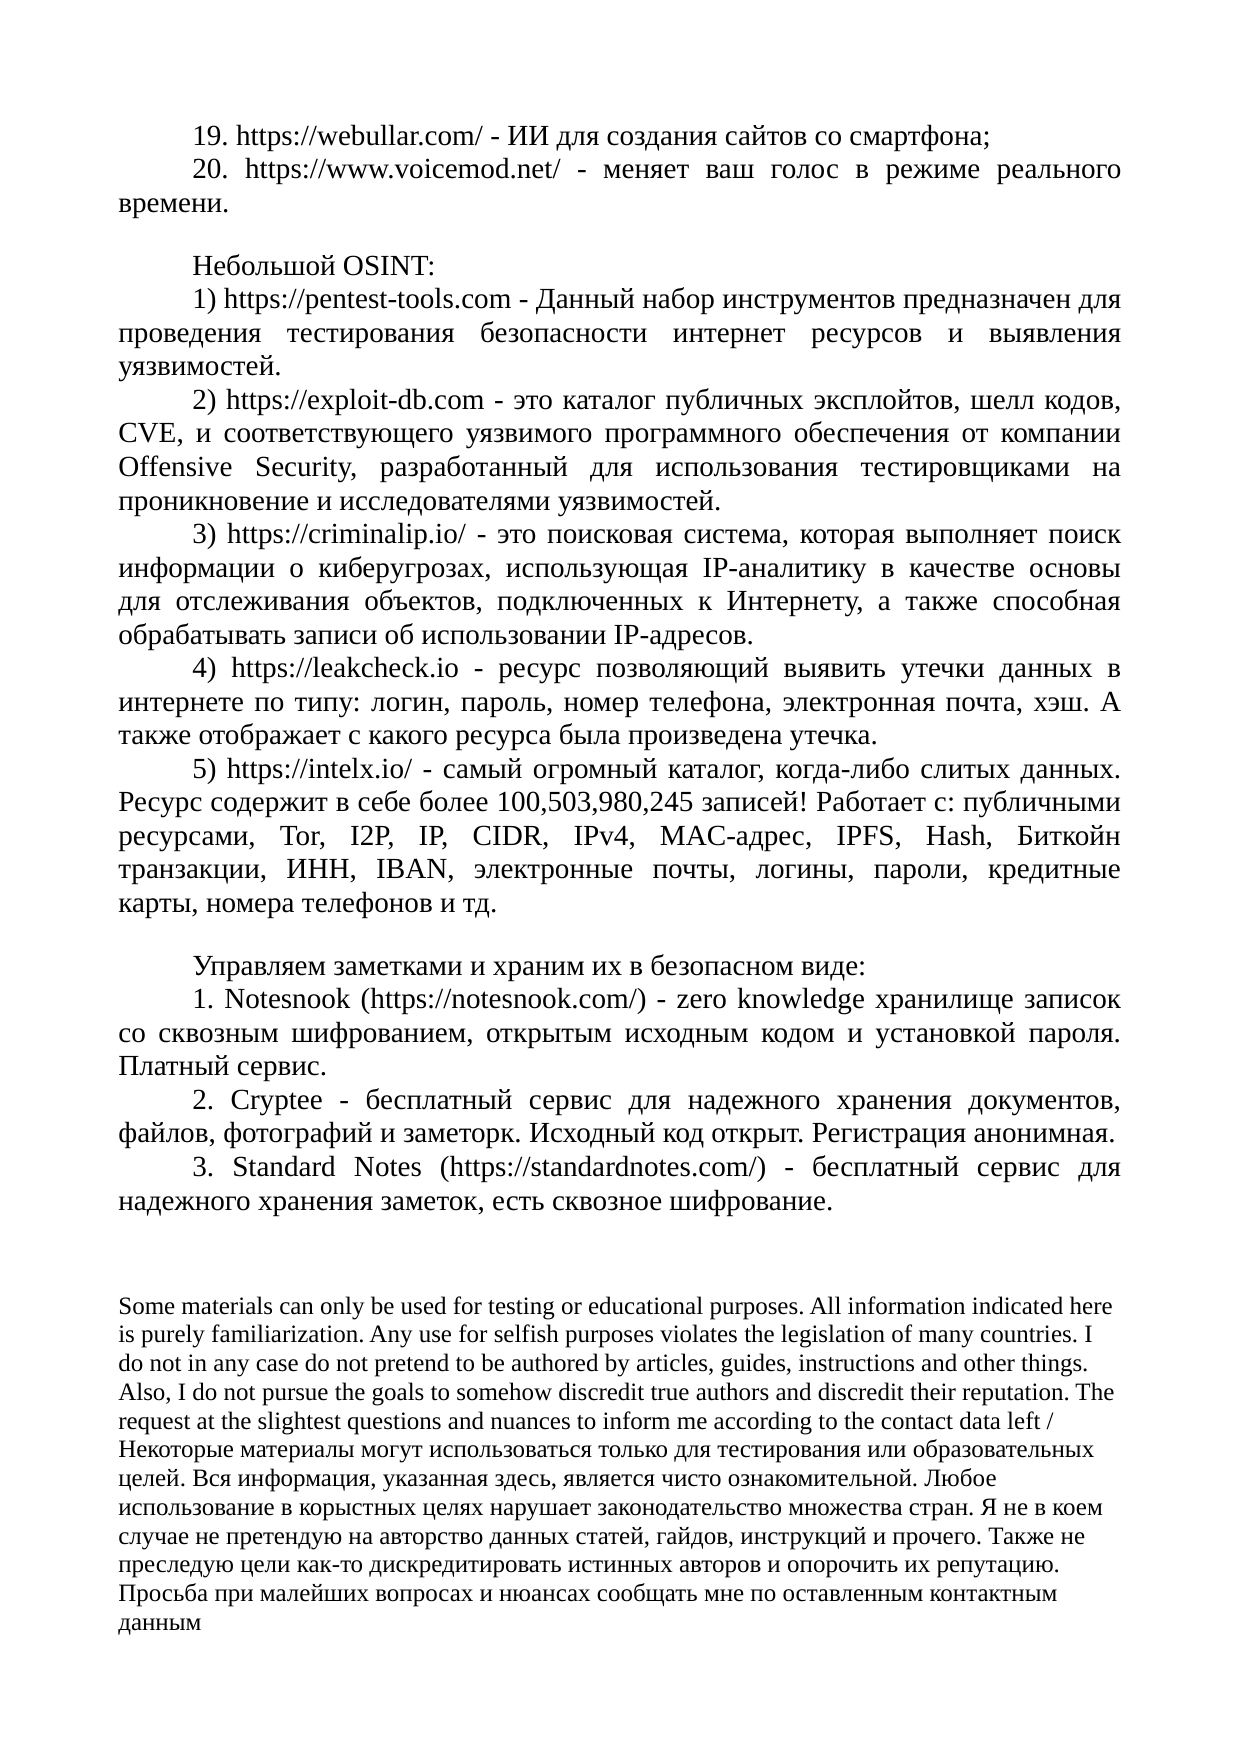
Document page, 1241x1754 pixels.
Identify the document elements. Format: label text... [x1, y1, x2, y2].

text 1) https://pentest-tools.com - Данный набор инструментов предназначен для проведения тестирования безопасности интернет ресурсов и выявления уязвимостей. [118, 281, 1122, 382]
text Управляем заметками и храним их в безопасном виде: [118, 948, 1122, 981]
text 3. Standard Notes (https://standardnotes.com/) - бесплатный сервис для надежного хранения заметок, есть сквозное шифрование. [118, 1149, 1122, 1216]
text 19. https://webullar.com/ - ИИ для создания сайтов со смартфона; [118, 118, 1122, 152]
text 3) https://criminalip.io/ - это поисковая система, которая выполняет поиск информации о киберугрозах, использующая IP-аналитику в качестве основы для отслеживания объектов, подключенных к Интернету, а также способная обрабатывать записи об использовании IP-адресов. [118, 516, 1122, 650]
text 4) https://leakcheck.io - ресурс позволяющий выявить утечки данных в интернете по типу: логин, пароль, номер телефона, электронная почта, хэш. А также отображает с какого ресурса была произведена утечка. [118, 650, 1122, 751]
text 20. https://www.voicemod.net/ - меняет ваш голос в режиме реального времени. [118, 152, 1122, 219]
text 2) https://exploit-db.com - это каталог публичных эксплойтов, шелл кодов, CVE, и соответствующего уязвимого программного обеспечения от компании Offensive Security, разработанный для использования тестировщиками на проникновение и исследователями уязвимостей. [118, 382, 1122, 516]
text 1. Notesnook (https://notesnook.com/) - zero knowledge хранилище записок со сквозным шифрованием, открытым исходным кодом и установкой пароля. Платный сервис. [118, 981, 1122, 1082]
text 2. Cryptee - бесплатный сервис для надежного хранения документов, файлов, фотографий и заметорк. Исходный код открыт. Регистрация анонимная. [118, 1082, 1122, 1149]
text 5) https://intelx.io/ - самый огромный каталог, когда-либо слитых данных. Ресурс содержит в себе более 100,503,980,245 записей! Работает с: публичными ресурсами, Tor, I2P, IP, CIDR, IPv4, MAC-адрес, IPFS, Hash, Биткойн транзакции, ИНН, IBAN, электронные почты, логины, пароли, кредитные карты, номера телефонов и тд. [118, 751, 1122, 919]
text Небольшой OSINT: [118, 248, 1122, 281]
